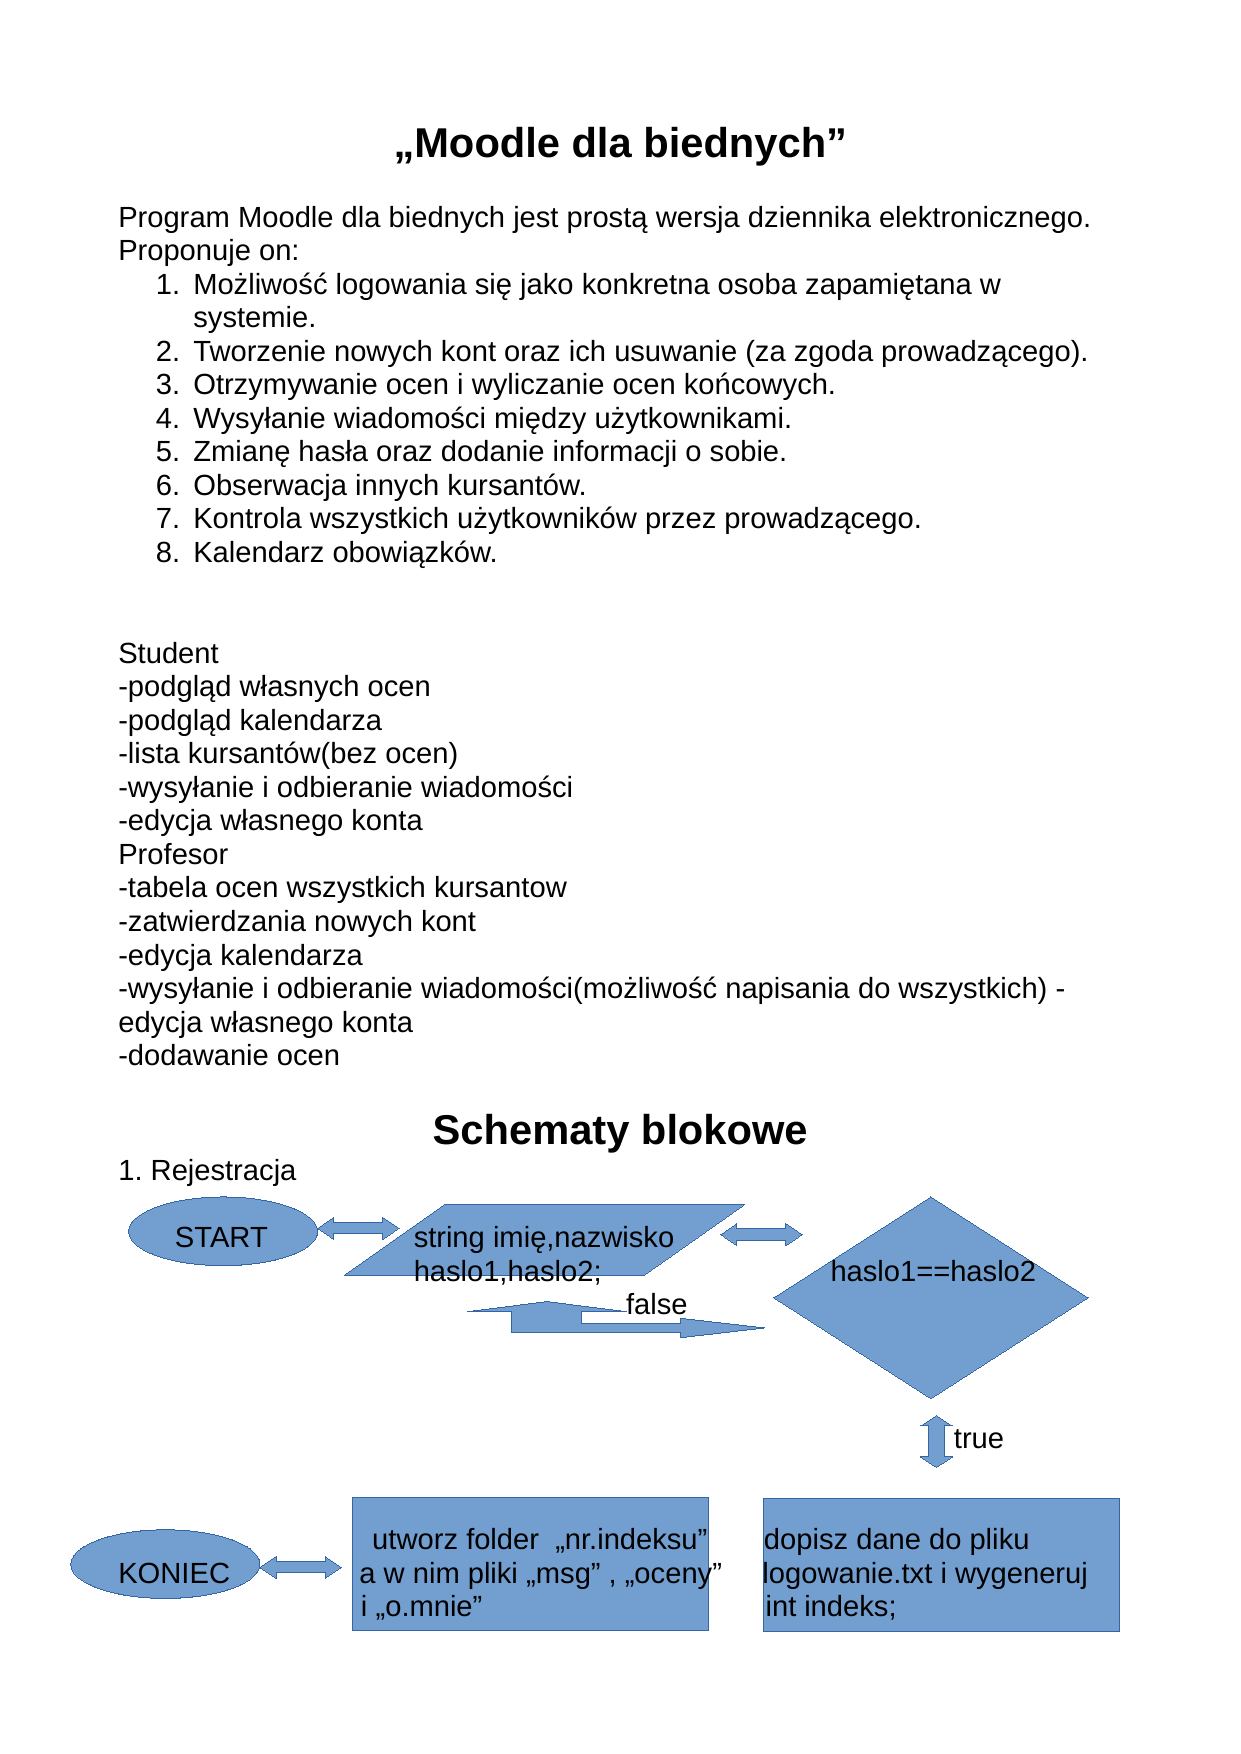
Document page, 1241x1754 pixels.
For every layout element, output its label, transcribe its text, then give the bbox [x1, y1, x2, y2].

list Kalendarz obowiązków. [156, 535, 1122, 568]
list Tworzenie nowych kont oraz ich usuwanie (za zgoda prowadzącego). [156, 334, 1122, 367]
text -podgląd własnych ocen [118, 669, 1122, 703]
text Student [118, 636, 1122, 669]
text START string imię,nazwisko [969, 1220, 1122, 1254]
text Schematy blokowe [118, 1105, 1122, 1153]
list Zmianę hasła oraz dodanie informacji o sobie. [156, 434, 1122, 468]
text -tabela ocen wszystkich kursantow [118, 870, 1122, 904]
text haslo1,haslo2; haslo1==haslo2 false [118, 1254, 840, 1321]
text -edycja własnego konta [118, 803, 1122, 837]
text -edycja kalendarza [118, 937, 1122, 971]
text -zatwierdzania nowych kont [118, 904, 1122, 937]
text KONIEC a w nim pliki „msg” , „oceny” logowanie.txt i wygeneruj [234, 1556, 352, 1589]
text -lista kursantów(bez ocen) [118, 736, 1122, 770]
text Profesor [118, 837, 1122, 870]
text START string imię,nazwisko [297, 1220, 421, 1254]
text [118, 1421, 928, 1455]
text „Moodle dla biednych” [118, 118, 1122, 166]
text -podgląd kalendarza [118, 703, 1122, 736]
list Otrzymywanie ocen i wyliczanie ocen końcowych. [156, 367, 1122, 401]
text -wysyłanie i odbieranie wiadomości(możliwość napisania do wszystkich) -edycja własnego konta [118, 971, 1122, 1038]
text -dodawanie ocen [118, 1038, 1122, 1072]
text START string imię,nazwisko [118, 1220, 149, 1254]
text haslo1,haslo2; haslo1==haslo2 false [1022, 1254, 1122, 1321]
text i „o.mnie” int indeks; [709, 1589, 763, 1623]
text 1. Rejestracja [118, 1153, 1122, 1187]
text Program Moodle dla biednych jest prostą wersja dziennika elektronicznego. Proponuje on: [118, 199, 1122, 267]
list Kontrola wszystkich użytkowników przez prowadzącego. [156, 501, 1122, 535]
text utworz folder „nr.indeksu” dopisz dane do pliku [709, 1522, 763, 1556]
text START string imię,nazwisko [676, 1220, 893, 1254]
text i „o.mnie” int indeks; [118, 1589, 352, 1623]
list Wysyłanie wiadomości między użytkownikami. [156, 401, 1122, 434]
text true [945, 1421, 1122, 1455]
list Obserwacja innych kursantów. [156, 468, 1122, 501]
list Możliwość logowania się jako konkretna osoba zapamiętana w systemie. [156, 267, 1122, 334]
text utworz folder „nr.indeksu” dopisz dane do pliku [118, 1522, 352, 1556]
text -wysyłanie i odbieranie wiadomości [118, 770, 1122, 803]
text KONIEC a w nim pliki „msg” , „oceny” logowanie.txt i wygeneruj [709, 1556, 763, 1589]
